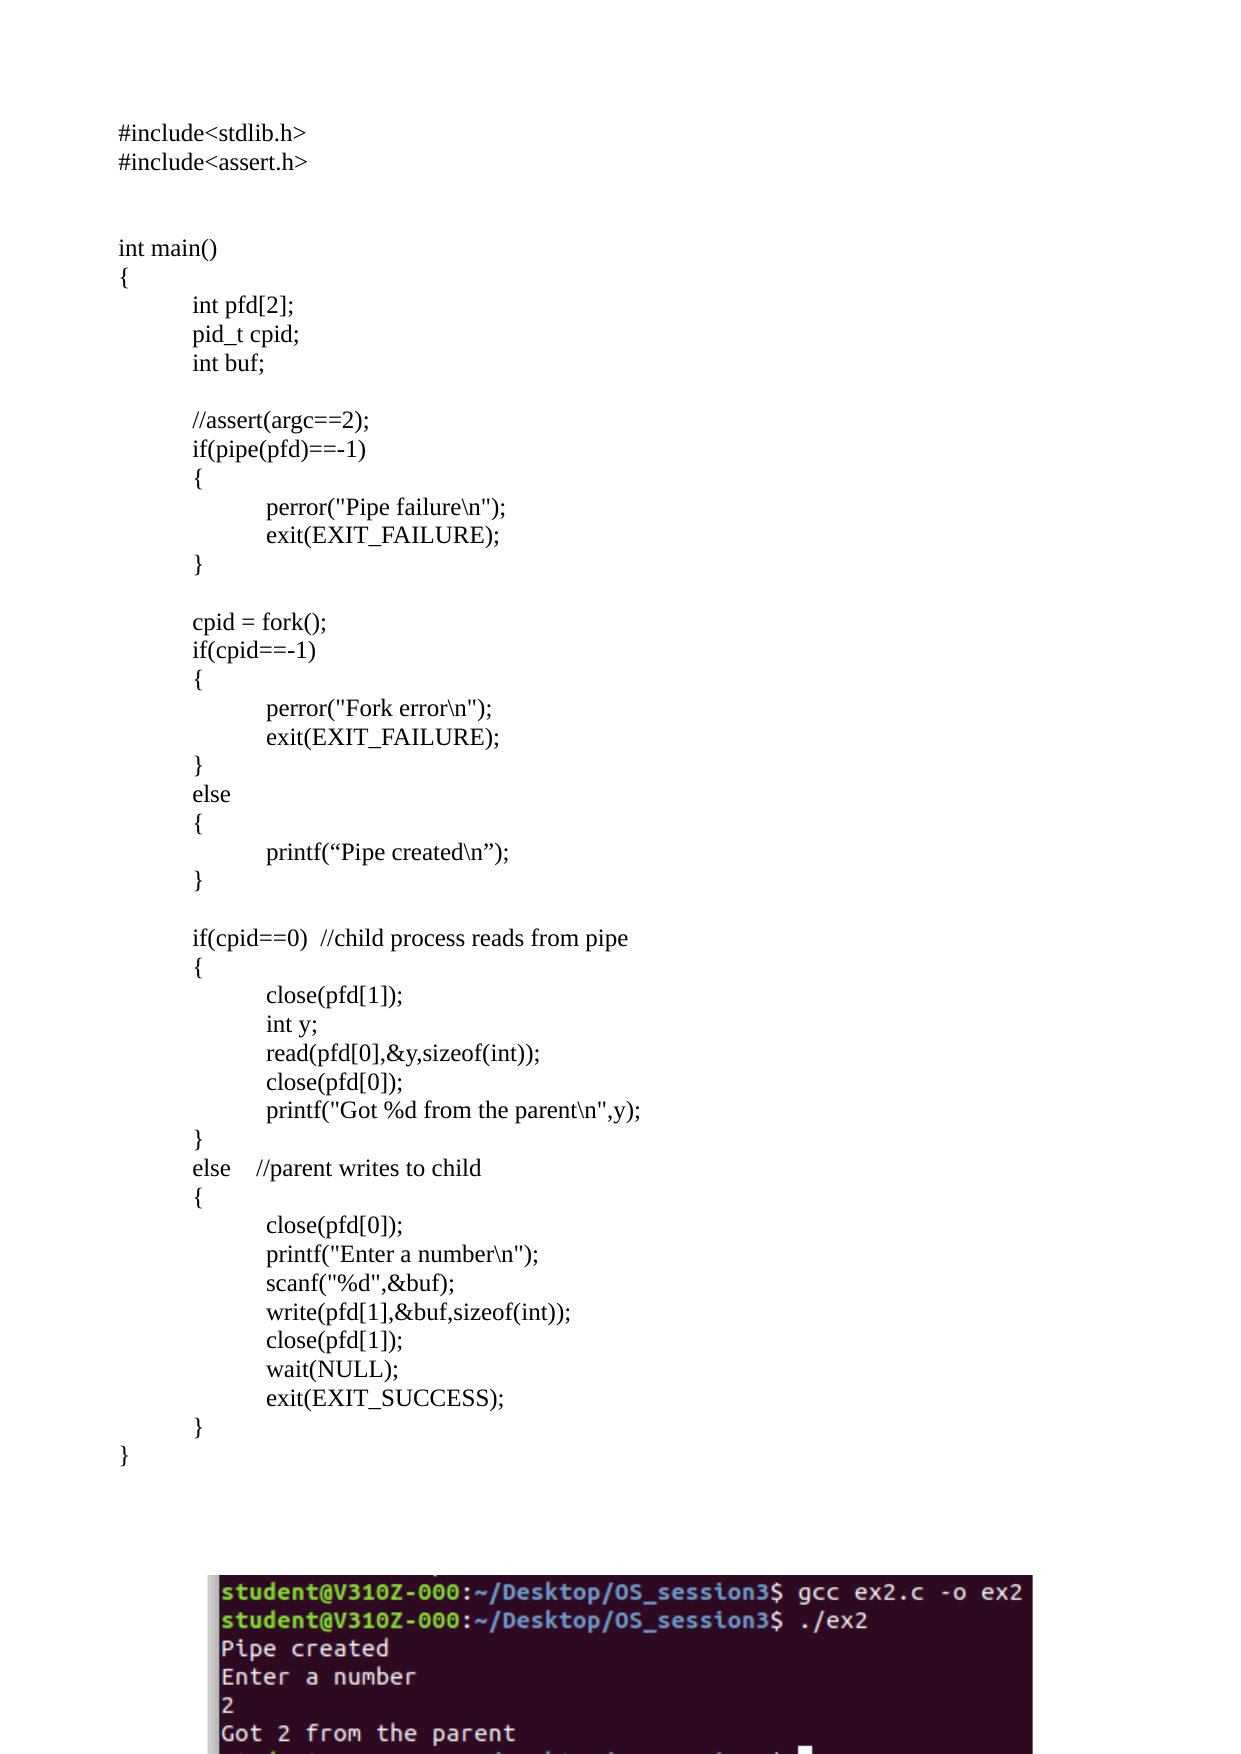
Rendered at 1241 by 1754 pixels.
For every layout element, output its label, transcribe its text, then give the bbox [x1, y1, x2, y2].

text { [118, 1182, 1122, 1211]
text cpid = fork(); [118, 607, 1122, 636]
text write(pfd[1],&buf,sizeof(int)); [118, 1297, 1122, 1326]
text close(pfd[0]); [118, 1211, 1122, 1239]
text { [118, 808, 1122, 837]
text wait(NULL); [118, 1354, 1122, 1383]
text close(pfd[1]); [118, 981, 1122, 1009]
text printf("Got %d from the parent\n",y); [118, 1096, 1122, 1124]
picture [207, 1575, 1033, 1754]
text else [118, 779, 1122, 808]
text } [118, 866, 1122, 894]
text if(cpid==0) //child process reads from pipe [118, 923, 1122, 952]
text #include<assert.h> [118, 147, 1122, 176]
text if(pipe(pfd)==-1) [118, 434, 1122, 463]
text int y; [118, 1009, 1122, 1038]
text int buf; [118, 348, 1122, 377]
text } [118, 1124, 1122, 1153]
text int main() [118, 233, 1122, 262]
text { [118, 952, 1122, 981]
text exit(EXIT_FAILURE); [118, 722, 1122, 751]
text { [118, 463, 1122, 492]
text exit(EXIT_FAILURE); [118, 521, 1122, 549]
text if(cpid==-1) [118, 636, 1122, 664]
text } [118, 549, 1122, 578]
text int pfd[2]; [118, 291, 1122, 319]
text } [118, 1441, 1122, 1469]
text exit(EXIT_SUCCESS); [118, 1383, 1122, 1412]
text //assert(argc==2); [118, 406, 1122, 434]
text close(pfd[1]); [118, 1326, 1122, 1354]
text pid_t cpid; [118, 319, 1122, 348]
text printf("Enter a number\n"); [118, 1239, 1122, 1268]
text { [118, 262, 1122, 291]
text scanf("%d",&buf); [118, 1268, 1122, 1297]
text { [118, 664, 1122, 693]
text } [118, 1412, 1122, 1441]
text } [118, 751, 1122, 779]
text close(pfd[0]); [118, 1067, 1122, 1096]
text perror("Fork error\n"); [118, 693, 1122, 722]
text read(pfd[0],&y,sizeof(int)); [118, 1038, 1122, 1067]
text else //parent writes to child [118, 1153, 1122, 1182]
text #include<stdlib.h> [118, 118, 1122, 147]
text printf(“Pipe created\n”); [118, 837, 1122, 866]
text perror("Pipe failure\n"); [118, 492, 1122, 521]
